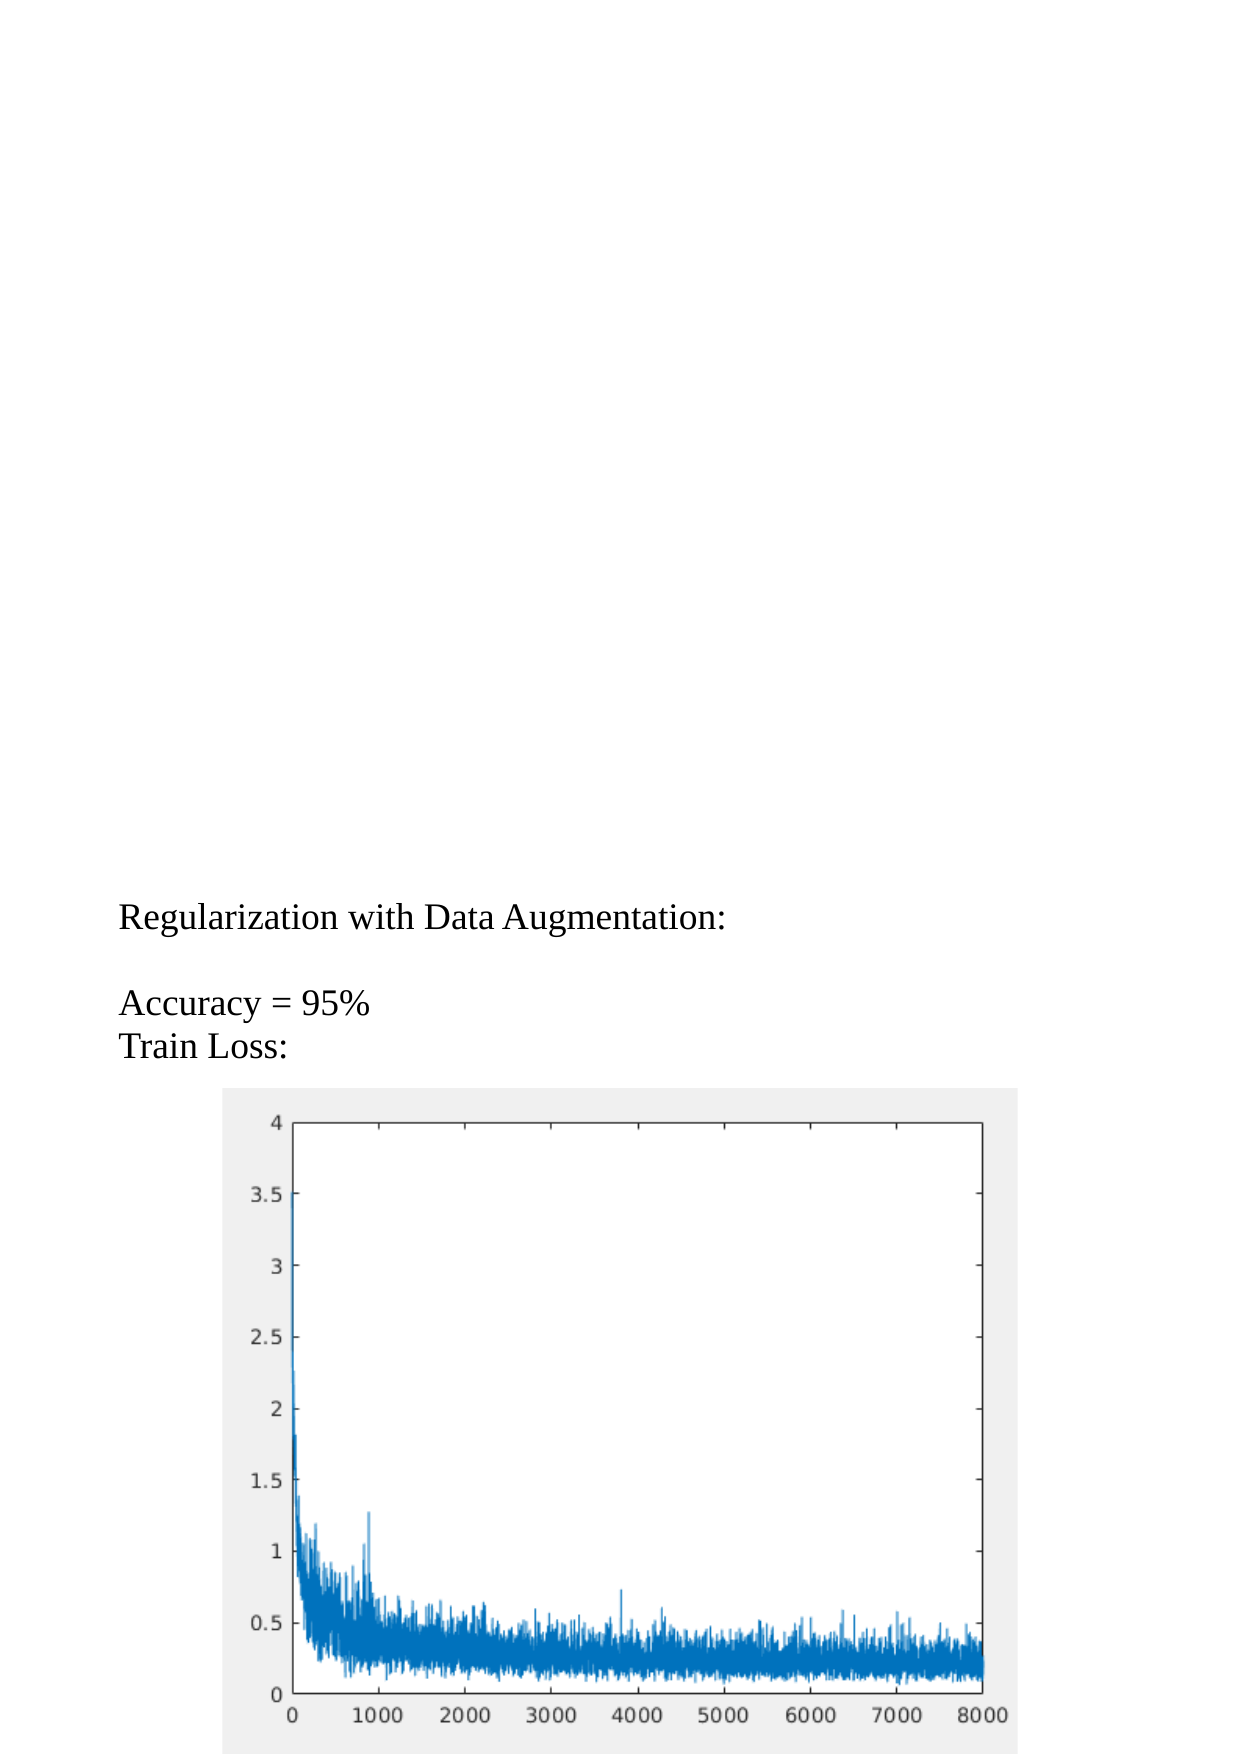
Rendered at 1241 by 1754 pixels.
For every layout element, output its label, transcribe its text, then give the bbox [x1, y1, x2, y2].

picture [222, 1088, 1018, 1754]
text Regularization with Data Augmentation: [118, 894, 1122, 937]
text Train Loss: [118, 1024, 1122, 1067]
text Accuracy = 95% [118, 981, 1122, 1024]
